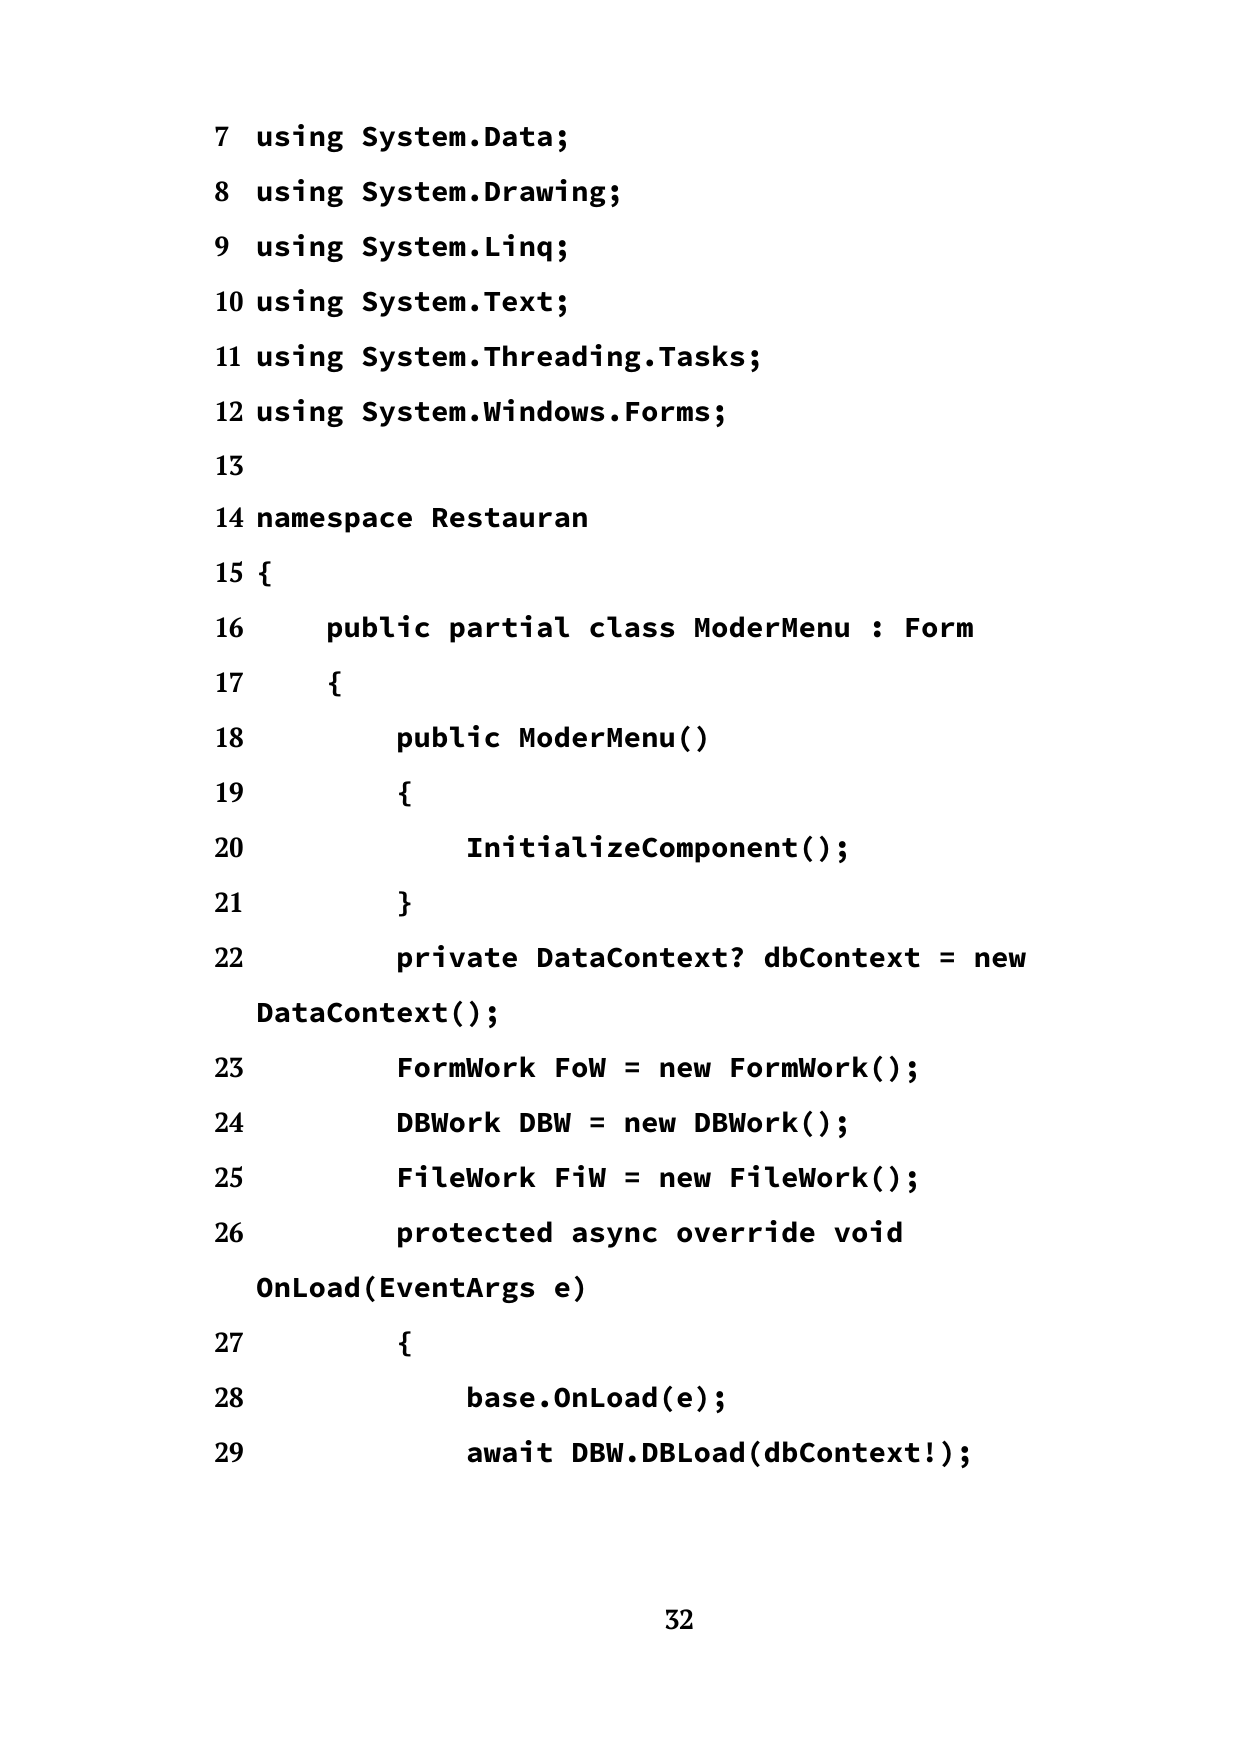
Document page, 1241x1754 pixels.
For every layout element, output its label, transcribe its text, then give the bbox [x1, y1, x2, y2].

list protected async override void OnLoad(EventArgs e) [214, 1213, 1181, 1305]
list using System.Data; [214, 118, 1181, 155]
list { [214, 663, 1181, 700]
list { [214, 553, 1181, 590]
list using System.Text; [214, 283, 1181, 320]
list using System.Linq; [214, 228, 1181, 265]
list public partial class ModerMenu : Form [214, 608, 1181, 645]
list private DataContext? dbContext = new DataContext(); [214, 938, 1181, 1030]
list using System.Windows.Forms; [214, 393, 1181, 430]
list using System.Threading.Tasks; [214, 338, 1181, 375]
list DBWork DBW = new DBWork(); [214, 1103, 1181, 1140]
list { [214, 1323, 1181, 1360]
list await DBW.DBLoad(dbContext!); [214, 1433, 1181, 1470]
list { [214, 773, 1181, 810]
list FileWork FiW = new FileWork(); [214, 1158, 1181, 1195]
list base.OnLoad(e); [214, 1378, 1181, 1415]
list FormWork FoW = new FormWork(); [214, 1048, 1181, 1085]
list using System.Drawing; [214, 173, 1181, 210]
list } [214, 883, 1181, 920]
list namespace Restauran [214, 498, 1181, 535]
list public ModerMenu() [214, 718, 1181, 755]
list InitializeComponent(); [214, 828, 1181, 865]
